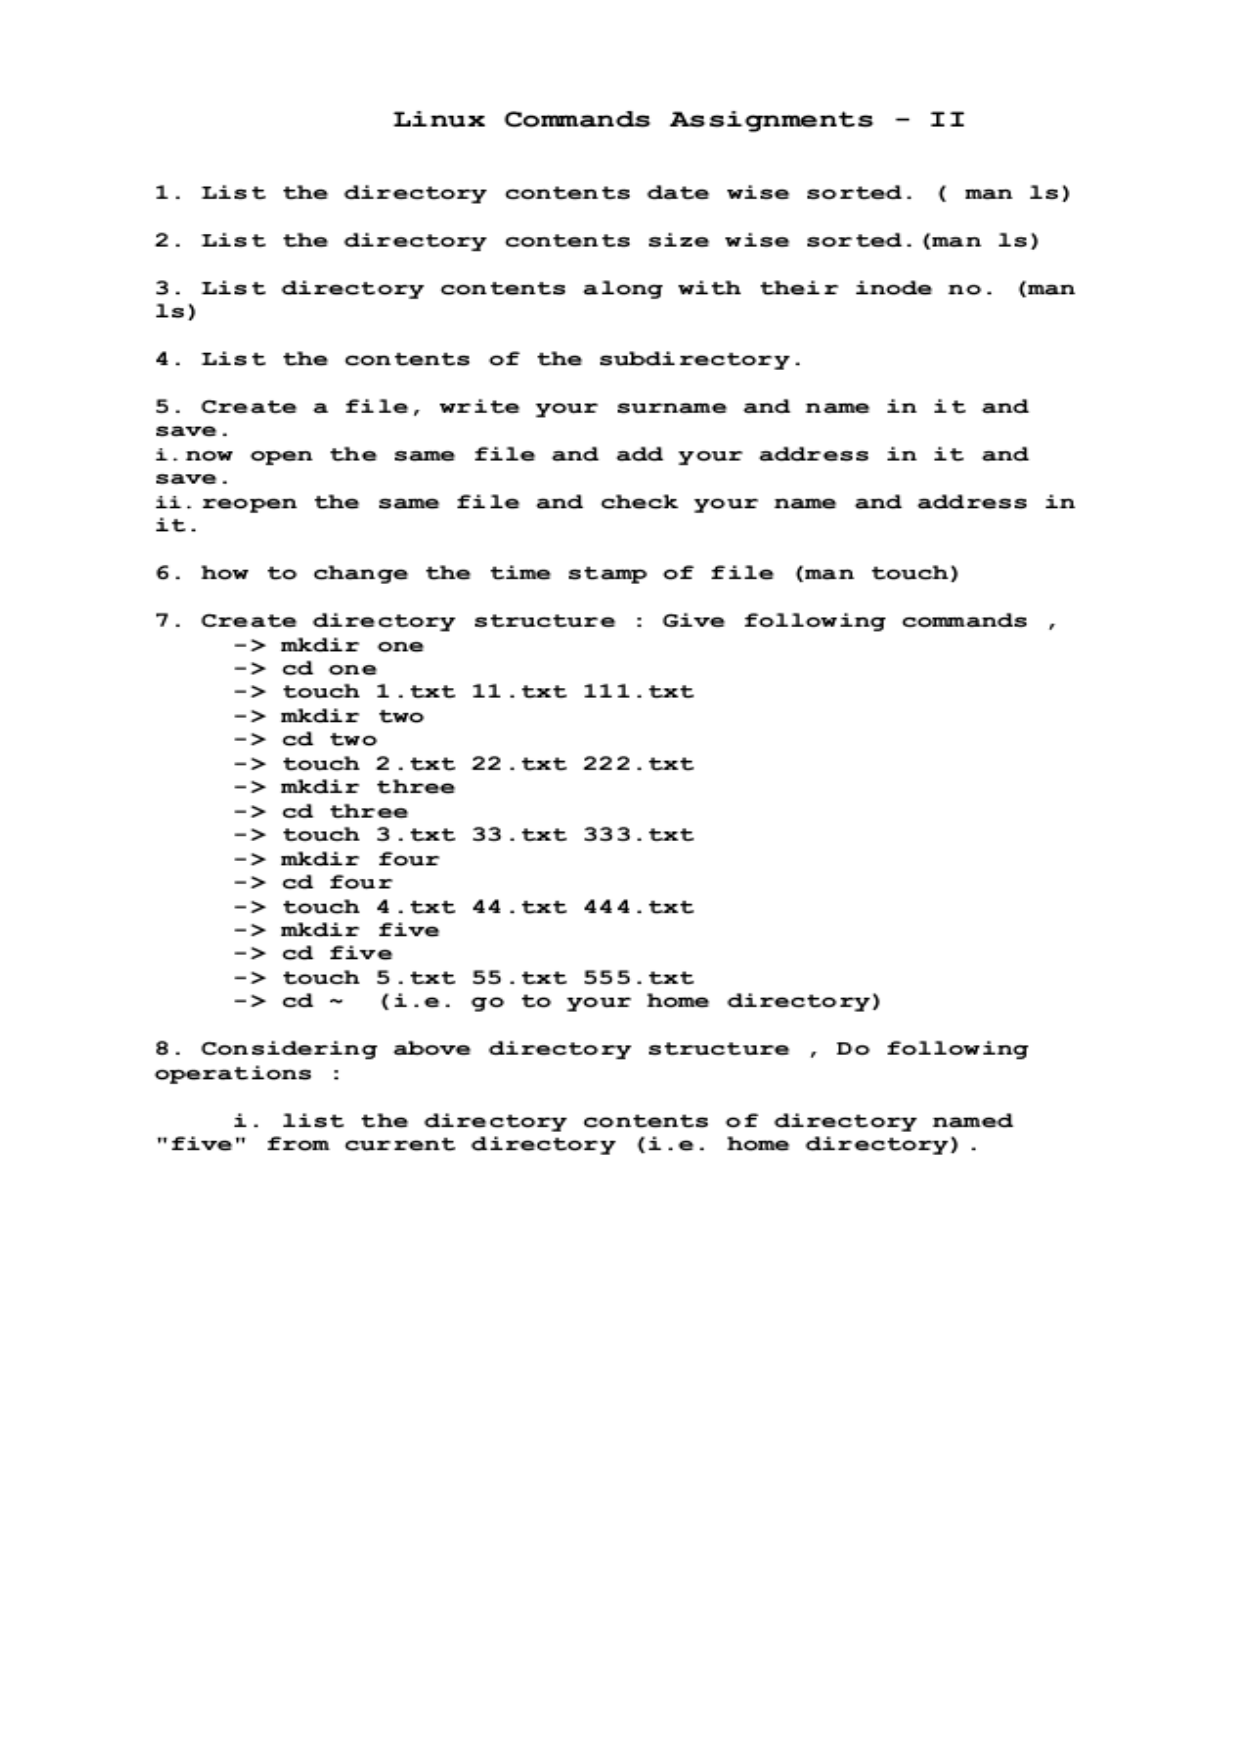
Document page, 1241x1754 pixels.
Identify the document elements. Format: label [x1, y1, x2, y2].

picture [102, 96, 1107, 1195]
